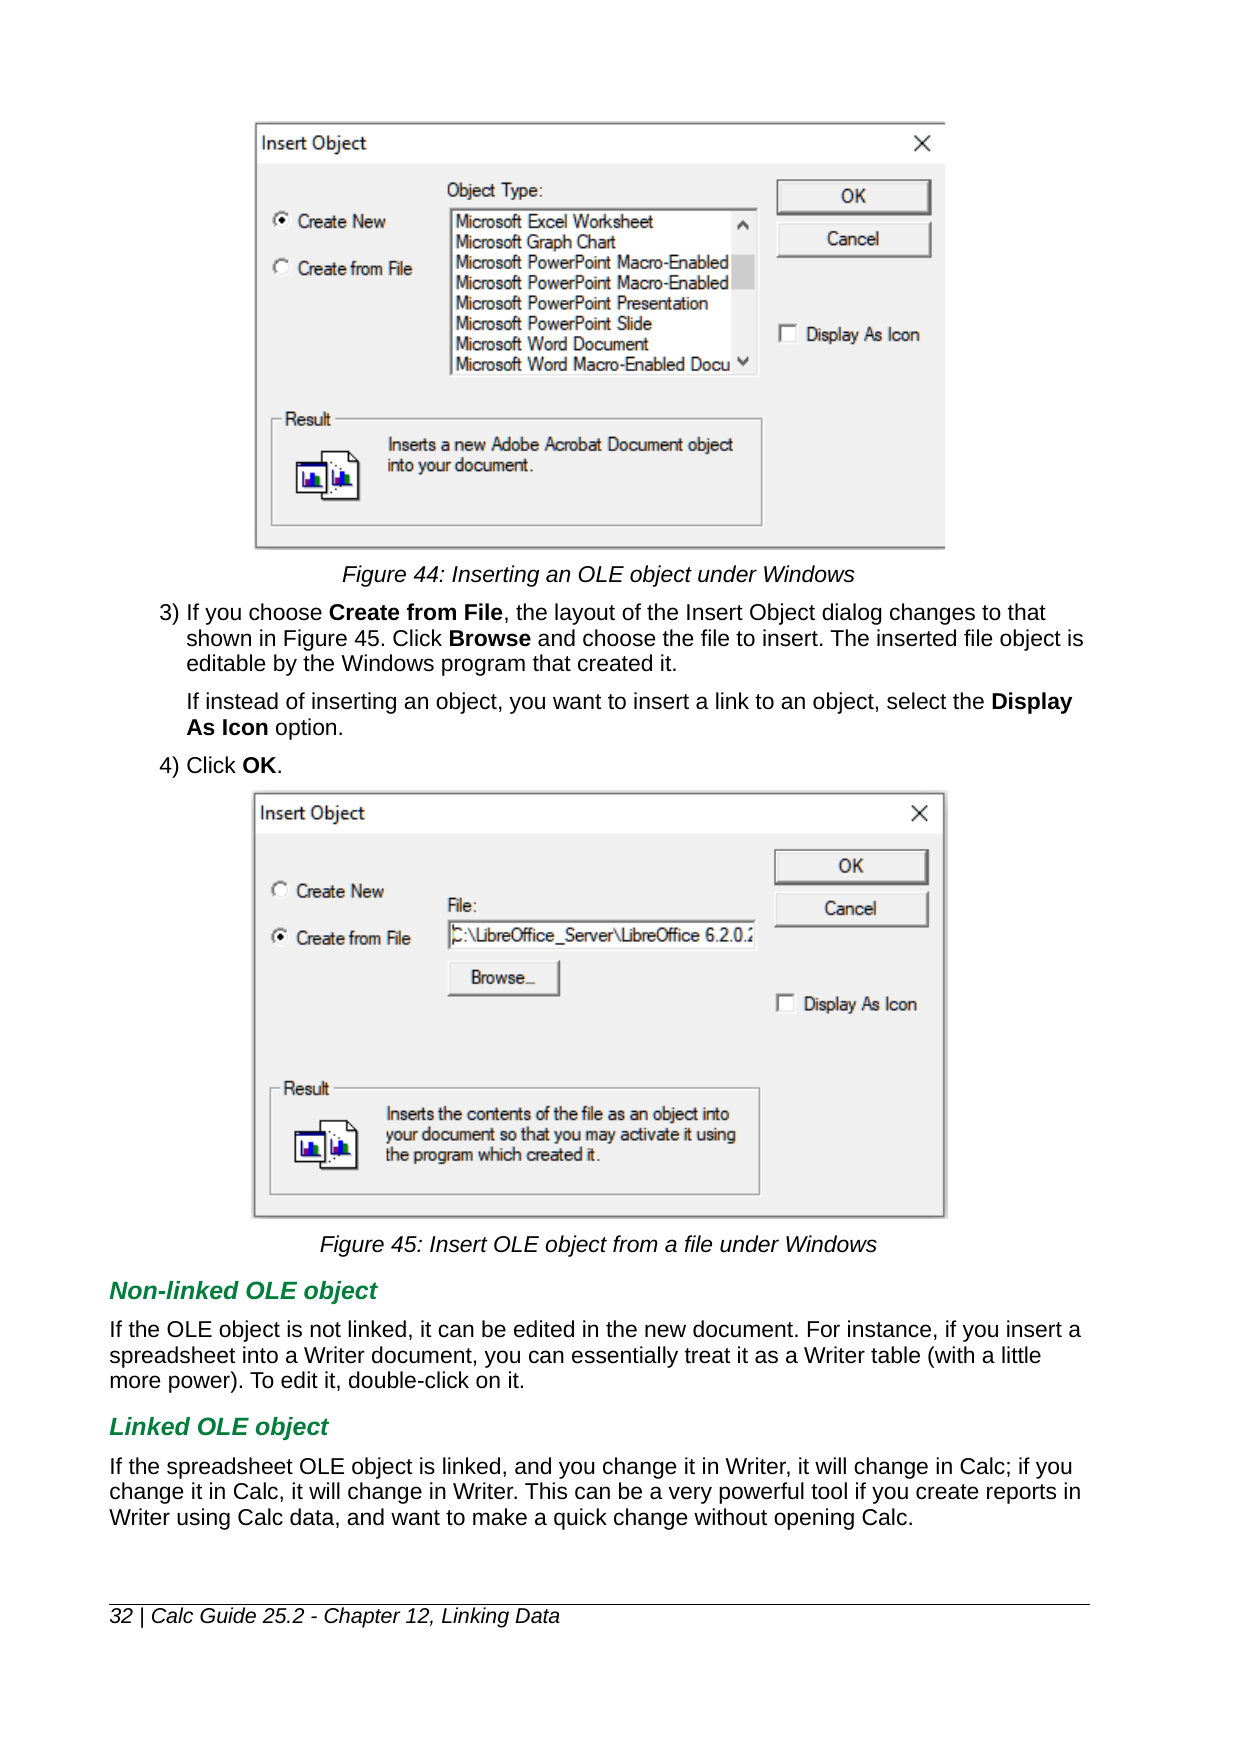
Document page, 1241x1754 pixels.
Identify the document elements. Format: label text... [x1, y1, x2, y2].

picture [251, 790, 948, 1219]
list If you choose Create from File, the layout of the Insert Object dialog changes to that shown in Figure 45. Click Browse and choose the file to insert. The inserted file object is editable by the Windows program that created it. [186, 599, 1090, 676]
text If the OLE object is not linked, it can be edited in the new document. For instance, if you insert a spreadsheet into a Writer document, you can essentially treat it as a Writer table (with a little more power). To edit it, double-click on it. [109, 1317, 1090, 1394]
subtitle Linked OLE object [109, 1413, 1090, 1441]
subtitle Non-linked OLE object [109, 1276, 1090, 1304]
text If instead of inserting an object, you want to insert a link to an object, select the Display As Icon option. [186, 689, 1090, 740]
text Figure 45: Insert OLE object from a file under Windows [251, 1231, 948, 1257]
text If the spreadsheet OLE object is linked, and you change it in Writer, it will change in Calc; if you change it in Calc, it will change in Writer. This can be a very powerful tool if you create reports in Writer using Calc data, and want to make a quick change without opening Calc. [109, 1453, 1090, 1530]
text Figure 44: Inserting an OLE object under Windows [254, 562, 945, 587]
picture [254, 121, 946, 550]
list Click OK. [186, 753, 1090, 778]
